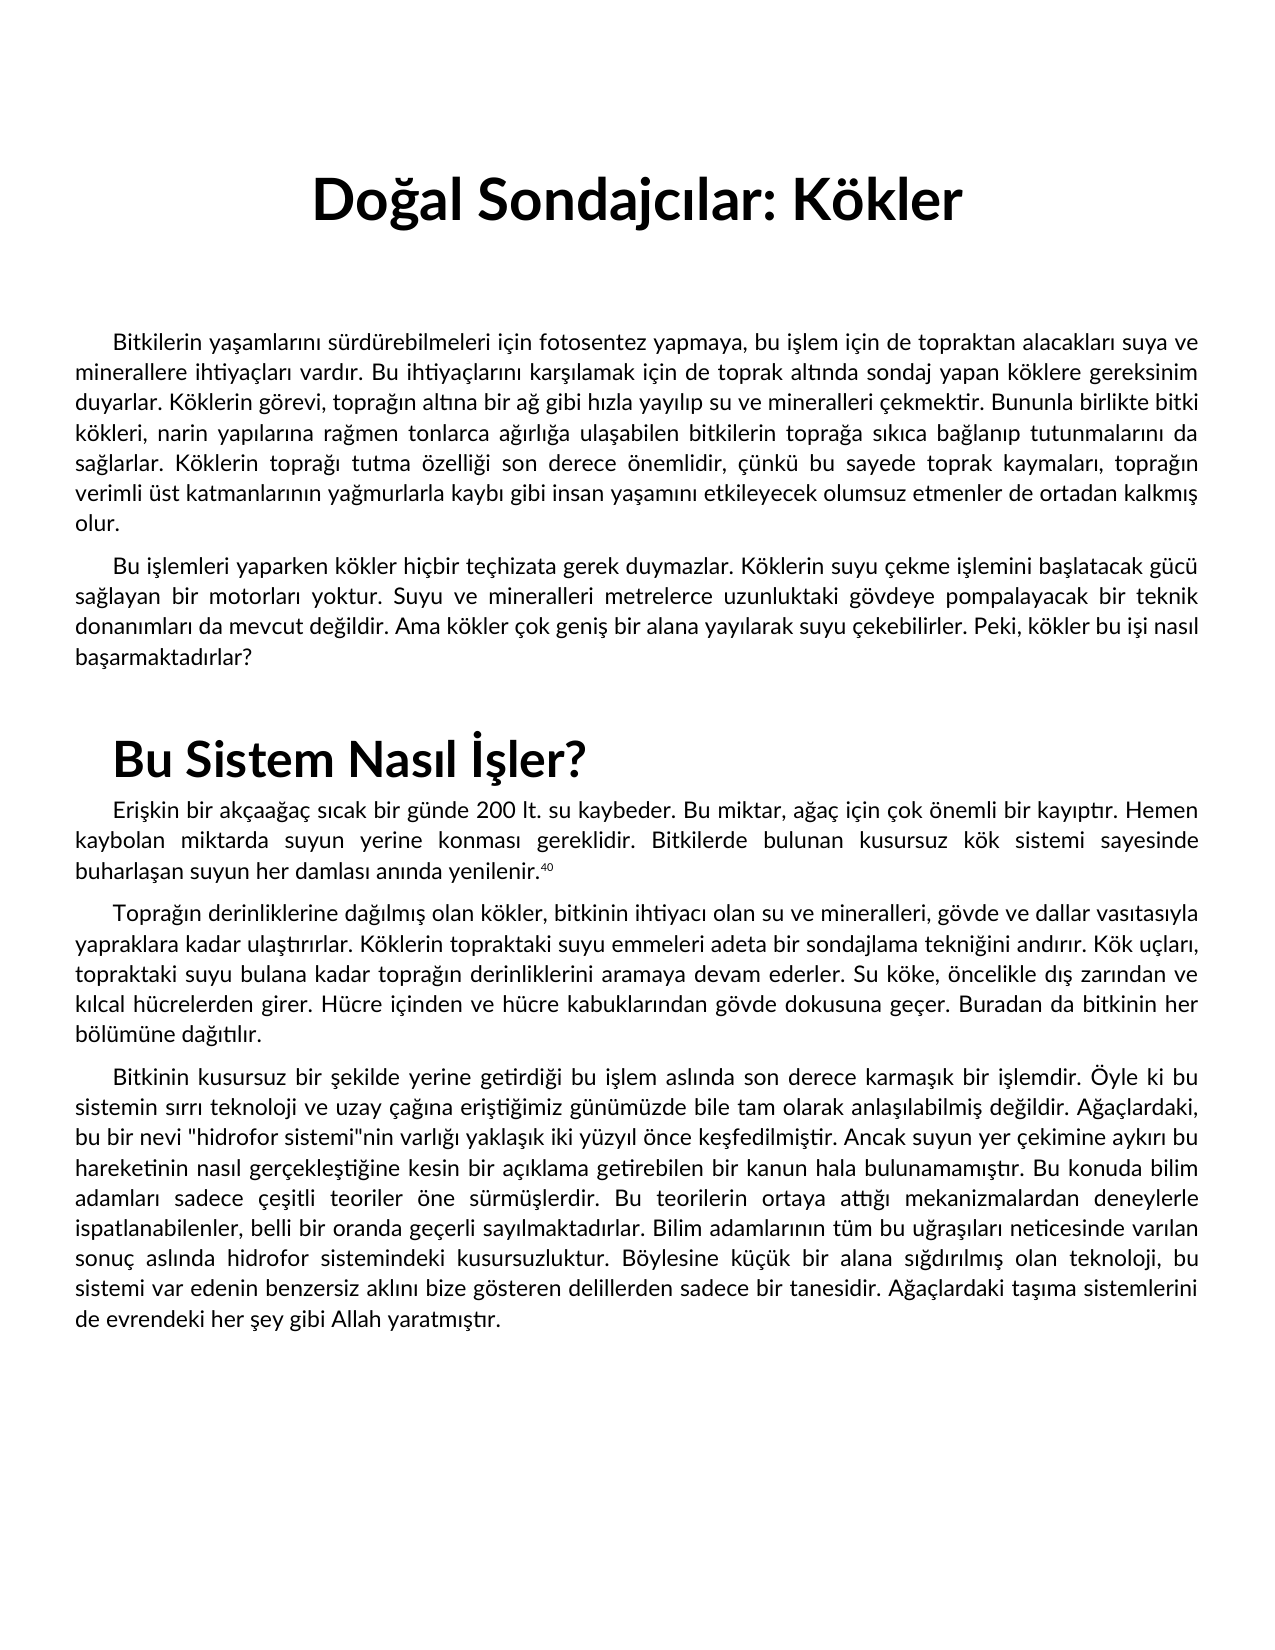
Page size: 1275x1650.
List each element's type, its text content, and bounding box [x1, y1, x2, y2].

text Erişkin bir akçaağaç sıcak bir günde 200 lt. su kaybeder. Bu miktar, ağaç için çok önemli bir kayıptır. Hemen kaybolan miktarda suyun yerine konması gereklidir. Bitkilerde bulunan kusursuz kök sistemi sayesinde buharlaşan suyun her damlası anında yenilenir.40 [75, 796, 1200, 884]
text Bitkilerin yaşamlarını sürdürebilmeleri için fotosentez yapmaya, bu işlem için de topraktan alacakları suya ve minerallere ihtiyaçları vardır. Bu ihtiyaçlarını karşılamak için de toprak altında sondaj yapan köklere gereksinim duyarlar. Köklerin görevi, toprağın altına bir ağ gibi hızla yayılıp su ve mineralleri çekmektir. Bununla birlikte bitki kökleri, narin yapılarına rağmen tonlarca ağırlığa ulaşabilen bitkilerin toprağa sıkıca bağlanıp tutunmalarını da sağlarlar. Köklerin toprağı tutma özelliği son derece önemlidir, çünkü bu sayede toprak kaymaları, toprağın verimli üst katmanlarının yağmurlarla kaybı gibi insan yaşamını etkileyecek olumsuz etmenler de ortadan kalkmış olur. [75, 328, 1200, 536]
text Bu işlemleri yaparken kökler hiçbir teçhizata gerek duymazlar. Köklerin suyu çekme işlemini başlatacak gücü sağlayan bir motorları yoktur. Suyu ve mineralleri metrelerce uzunluktaki gövdeye pompalayacak bir teknik donanımları da mevcut değildir. Ama kökler çok geniş bir alana yayılarak suyu çekebilirler. Peki, kökler bu işi nasıl başarmaktadırlar? [75, 552, 1200, 670]
subtitle Bu Sistem Nasıl İşler? [112, 728, 1200, 788]
subtitle Doğal Sondajcılar: Kökler [75, 162, 1200, 232]
text Toprağın derinliklerine dağılmış olan kökler, bitkinin ihtiyacı olan su ve mineralleri, gövde ve dallar vasıtasıyla yapraklara kadar ulaştırırlar. Köklerin topraktaki suyu emmeleri adeta bir sondajlama tekniğini andırır. Kök uçları, topraktaki suyu bulana kadar toprağın derinliklerini aramaya devam ederler. Su köke, öncelikle dış zarından ve kılcal hücrelerden girer. Hücre içinden ve hücre kabuklarından gövde dokusuna geçer. Buradan da bitkinin her bölümüne dağıtılır. [75, 899, 1200, 1047]
text Bitkinin kusursuz bir şekilde yerine getirdiği bu işlem aslında son derece karmaşık bir işlemdir. Öyle ki bu sistemin sırrı teknoloji ve uzay çağına eriştiğimiz günümüzde bile tam olarak anlaşılabilmiş değildir. Ağaçlardaki, bu bir nevi "hidrofor sistemi"nin varlığı yaklaşık iki yüzyıl önce keşfedilmiştir. Ancak suyun yer çekimine aykırı bu hareketinin nasıl gerçekleştiğine kesin bir açıklama getirebilen bir kanun hala bulunamamıştır. Bu konuda bilim adamları sadece çeşitli teoriler öne sürmüşlerdir. Bu teorilerin ortaya attığı mekanizmalardan deneylerle ispatlanabilenler, belli bir oranda geçerli sayılmaktadırlar. Bilim adamlarının tüm bu uğraşıları neticesinde varılan sonuç aslında hidrofor sistemindeki kusursuzluktur. Böylesine küçük bir alana sığdırılmış olan teknoloji, bu sistemi var edenin benzersiz aklını bize gösteren delillerden sadece bir tanesidir. Ağaçlardaki taşıma sistemlerini de evrendeki her şey gibi Allah yaratmıştır. [75, 1063, 1200, 1332]
